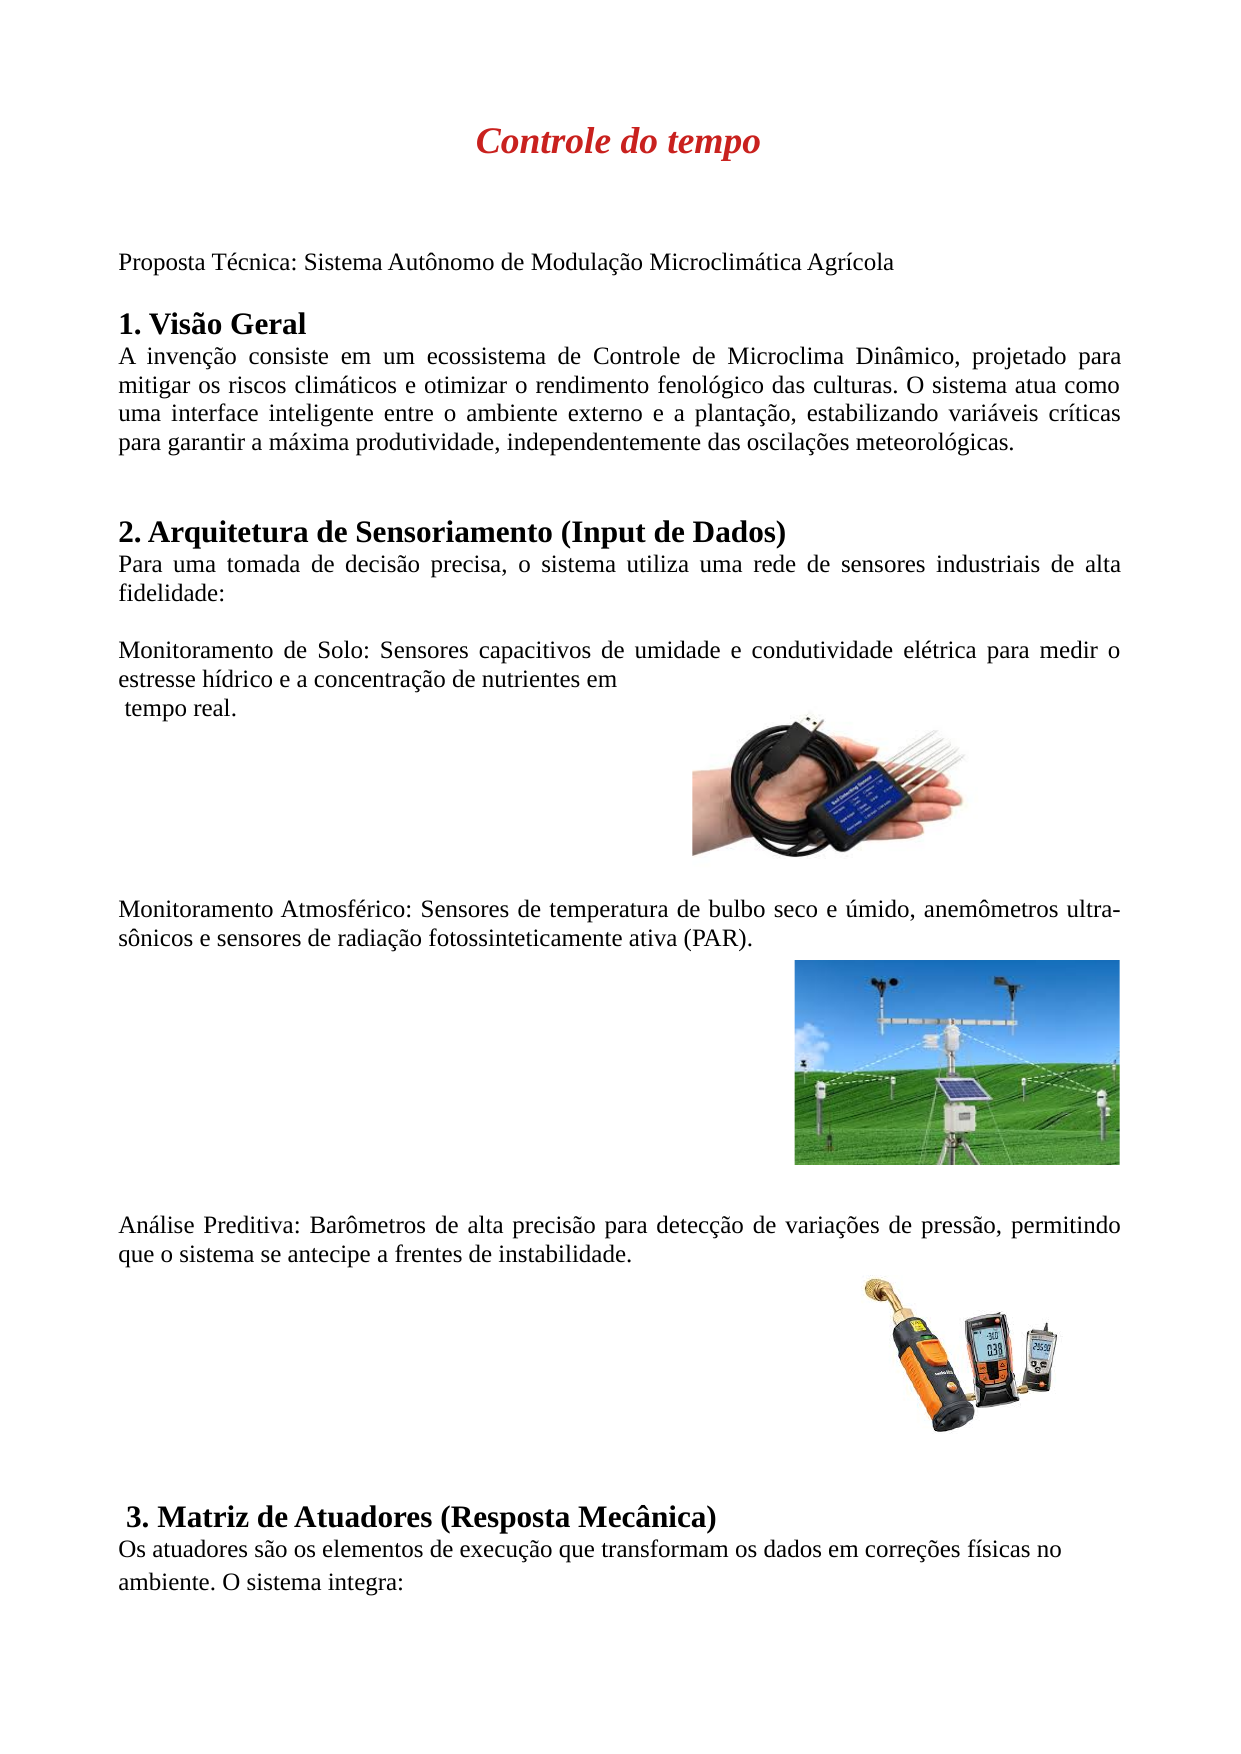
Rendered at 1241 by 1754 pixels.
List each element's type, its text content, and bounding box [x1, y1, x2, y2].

text tempo real. [118, 693, 692, 722]
text [979, 693, 1122, 722]
text Monitoramento de Solo: Sensores capacitivos de umidade e condutividade elétrica para medir o estresse hídrico e a concentração de nutrientes em [118, 636, 1122, 693]
text Análise Preditiva: Barômetros de alta precisão para detecção de variações de pressão, permitindo que o sistema se antecipe a frentes de instabilidade. [118, 1211, 1122, 1268]
text Para uma tomada de decisão precisa, o sistema utiliza uma rede de sensores industriais de alta fidelidade: [118, 549, 1122, 607]
text 3. Matriz de Atuadores (Resposta Mecânica) [118, 1498, 1122, 1534]
picture [847, 1275, 1086, 1434]
text Os atuadores são os elementos de execução que transformam os dados em correções físicas no ambiente. O sistema integra: [118, 1534, 1122, 1596]
text A invenção consiste em um ecossistema de Controle de Microclima Dinâmico, projetado para mitigar os riscos climáticos e otimizar o rendimento fenológico das culturas. O sistema atua como uma interface inteligente entre o ambiente externo e a plantação, estabilizando variáveis críticas para garantir a máxima produtividade, independentemente das oscilações meteorológicas. [118, 341, 1122, 456]
picture [692, 690, 979, 886]
text Controle do tempo [118, 118, 1122, 161]
text 1. Visão Geral [118, 305, 1122, 341]
text Proposta Técnica: Sistema Autônomo de Modulação Microclimática Agrícola [118, 247, 1122, 276]
picture [794, 960, 1120, 1165]
text Monitoramento Atmosférico: Sensores de temperatura de bulbo seco e úmido, anemômetros ultra-sônicos e sensores de radiação fotossinteticamente ativa (PAR). [118, 894, 1122, 952]
text 2. Arquitetura de Sensoriamento (Input de Dados) [118, 513, 1122, 549]
